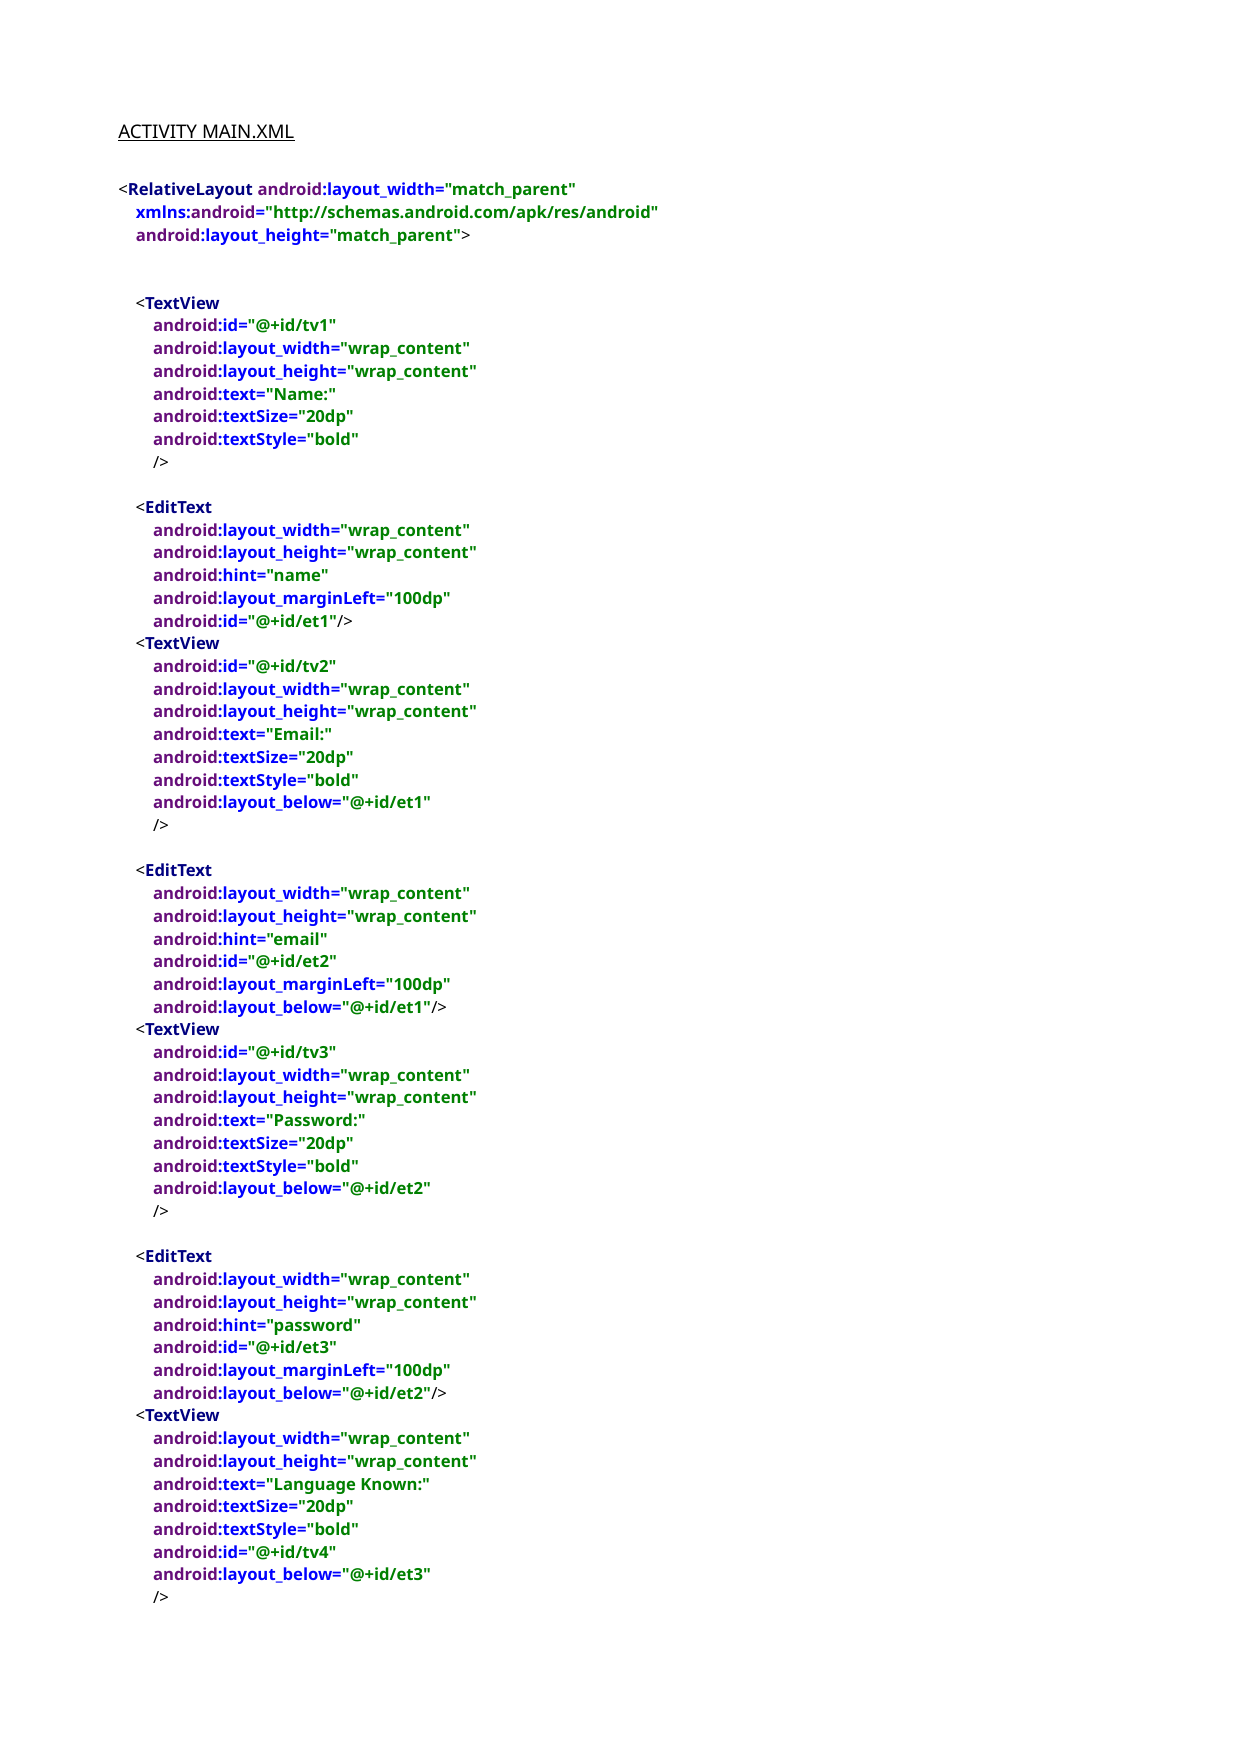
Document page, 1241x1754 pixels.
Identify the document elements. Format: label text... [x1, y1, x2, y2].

text ACTIVITY MAIN.XML [118, 118, 1122, 144]
text <RelativeLayout android:layout_width="match_parent" xmlns:android="http://schemas.android.com/apk/res/android" android:layout_height="match_parent"> <TextView android:id="@+id/tv1" android:layout_width="wrap_content" android:layout_height="wrap_content" android:text="Name:" android:textSize="20dp" android:textStyle="bold" /> <EditText android:layout_width="wrap_content" android:layout_height="wrap_content" android:hint="name" android:layout_marginLeft="100dp" android:id="@+id/et1"/> <TextView android:id="@+id/tv2" android:layout_width="wrap_content" android:layout_height="wrap_content" android:text="Email:" android:textSize="20dp" android:textStyle="bold" android:layout_below="@+id/et1" /> <EditText android:layout_width="wrap_content" android:layout_height="wrap_content" android:hint="email" android:id="@+id/et2" android:layout_marginLeft="100dp" android:layout_below="@+id/et1"/> <TextView android:id="@+id/tv3" android:layout_width="wrap_content" android:layout_height="wrap_content" android:text="Password:" android:textSize="20dp" android:textStyle="bold" android:layout_below="@+id/et2" /> <EditText android:layout_width="wrap_content" android:layout_height="wrap_content" android:hint="password" android:id="@+id/et3" android:layout_marginLeft="100dp" android:layout_below="@+id/et2"/> <TextView android:layout_width="wrap_content" android:layout_height="wrap_content" android:text="Language Known:" android:textSize="20dp" android:textStyle="bold" android:id="@+id/tv4" android:layout_below="@+id/et3" /> [118, 178, 1122, 1631]
